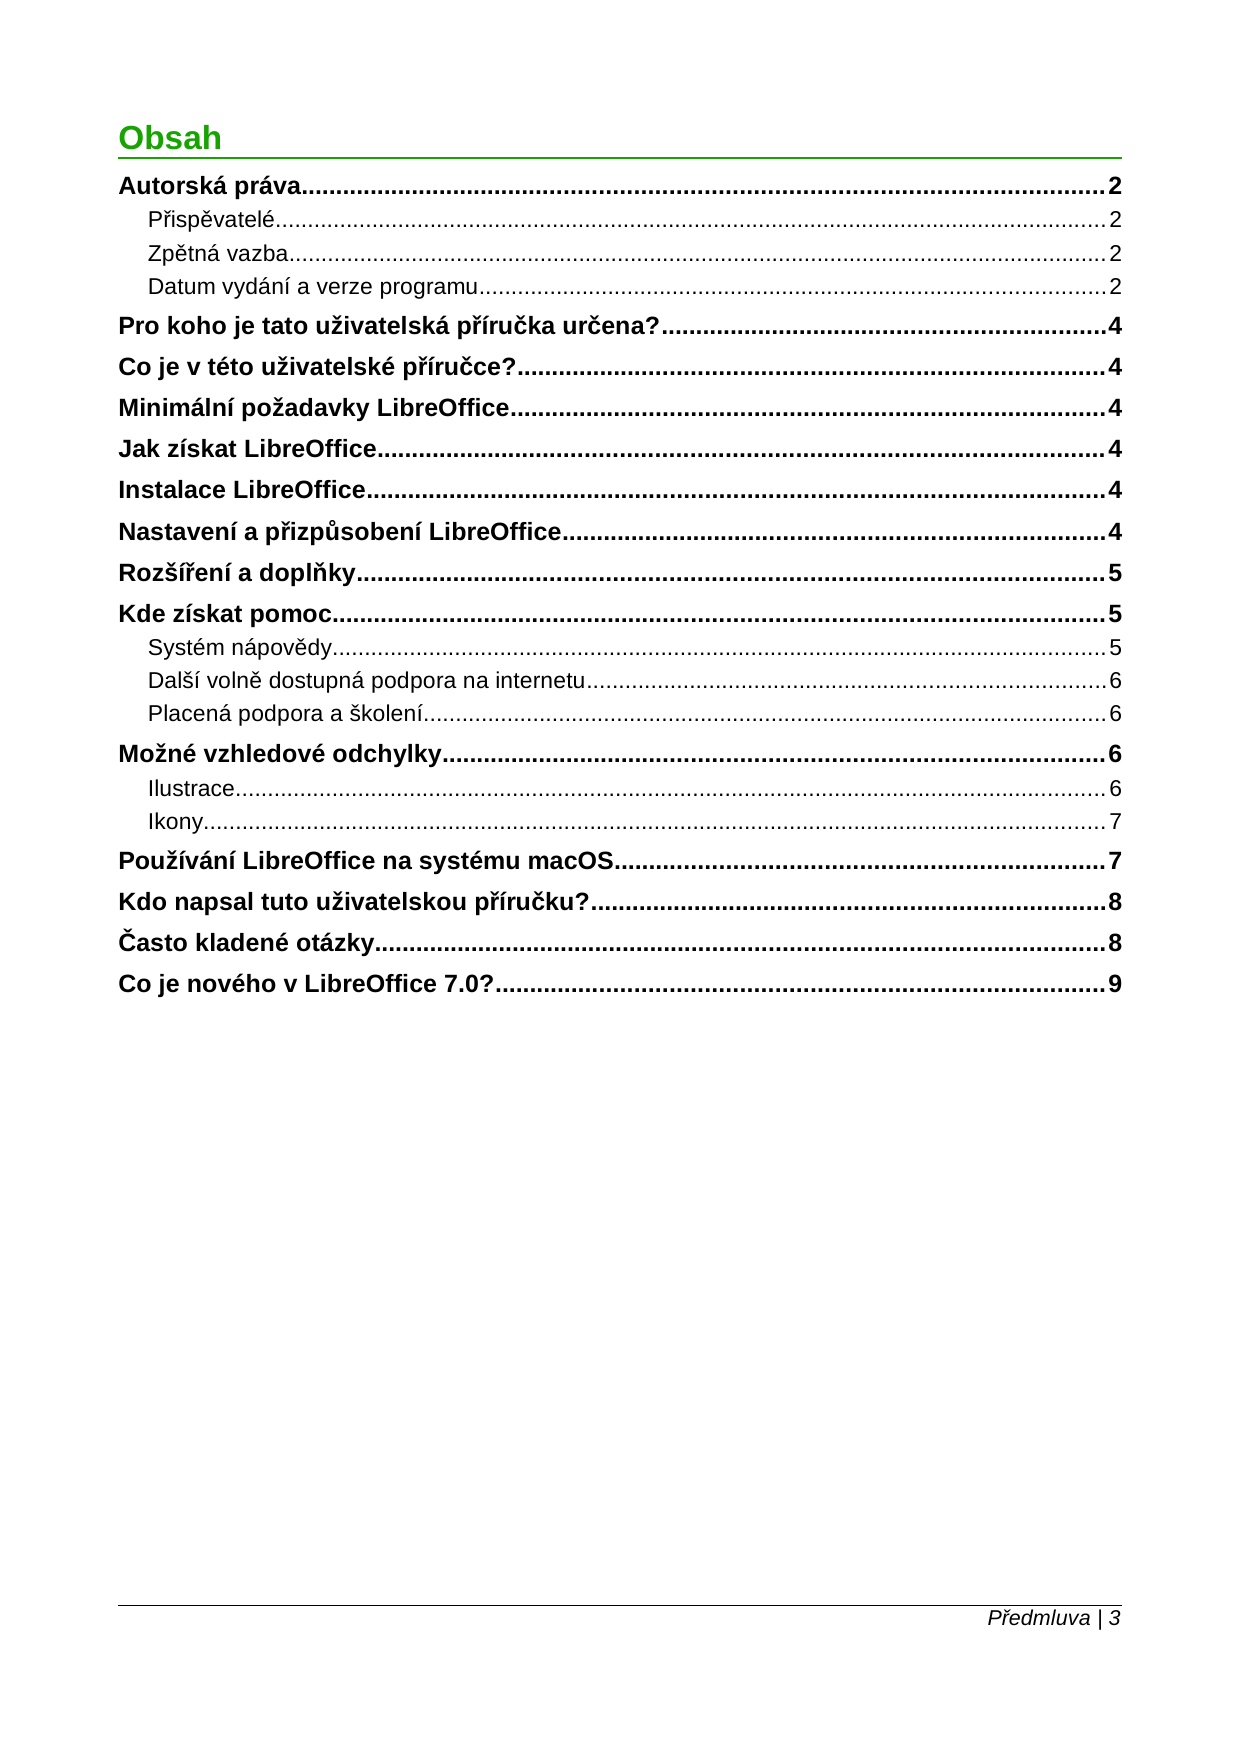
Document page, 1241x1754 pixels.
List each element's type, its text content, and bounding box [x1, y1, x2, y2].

text Minimální požadavky LibreOffice 4 [118, 393, 1122, 422]
text Rozšíření a doplňky 5 [118, 557, 1122, 586]
text Datum vydání a verze programu 2 [148, 272, 1122, 299]
text Pro koho je tato uživatelská příručka určena? 4 [118, 311, 1122, 340]
text Jak získat LibreOffice 4 [118, 434, 1122, 463]
text Systém nápovědy 5 [148, 633, 1122, 661]
text Ikony 7 [148, 807, 1122, 834]
subtitle Obsah [118, 118, 1122, 157]
text Instalace LibreOffice 4 [118, 475, 1122, 504]
text Kde získat pomoc 5 [118, 598, 1122, 627]
text Co je v této uživatelské příručce? 4 [118, 352, 1122, 381]
text Nastavení a přizpůsobení LibreOffice 4 [118, 516, 1122, 545]
text Autorská práva 2 [118, 171, 1122, 200]
text Zpětná vazba 2 [148, 239, 1122, 266]
text Možné vzhledové odchylky 6 [118, 739, 1122, 768]
text Co je nového v LibreOffice 7.0? 9 [118, 969, 1122, 998]
text Často kladené otázky 8 [118, 928, 1122, 957]
text Ilustrace 6 [148, 774, 1122, 801]
text Používání LibreOffice na systému macOS 7 [118, 846, 1122, 875]
text Kdo napsal tuto uživatelskou příručku? 8 [118, 887, 1122, 916]
text Placená podpora a školení 6 [148, 700, 1122, 727]
text Další volně dostupná podpora na internetu 6 [148, 667, 1122, 694]
text Přispěvatelé 2 [148, 206, 1122, 233]
